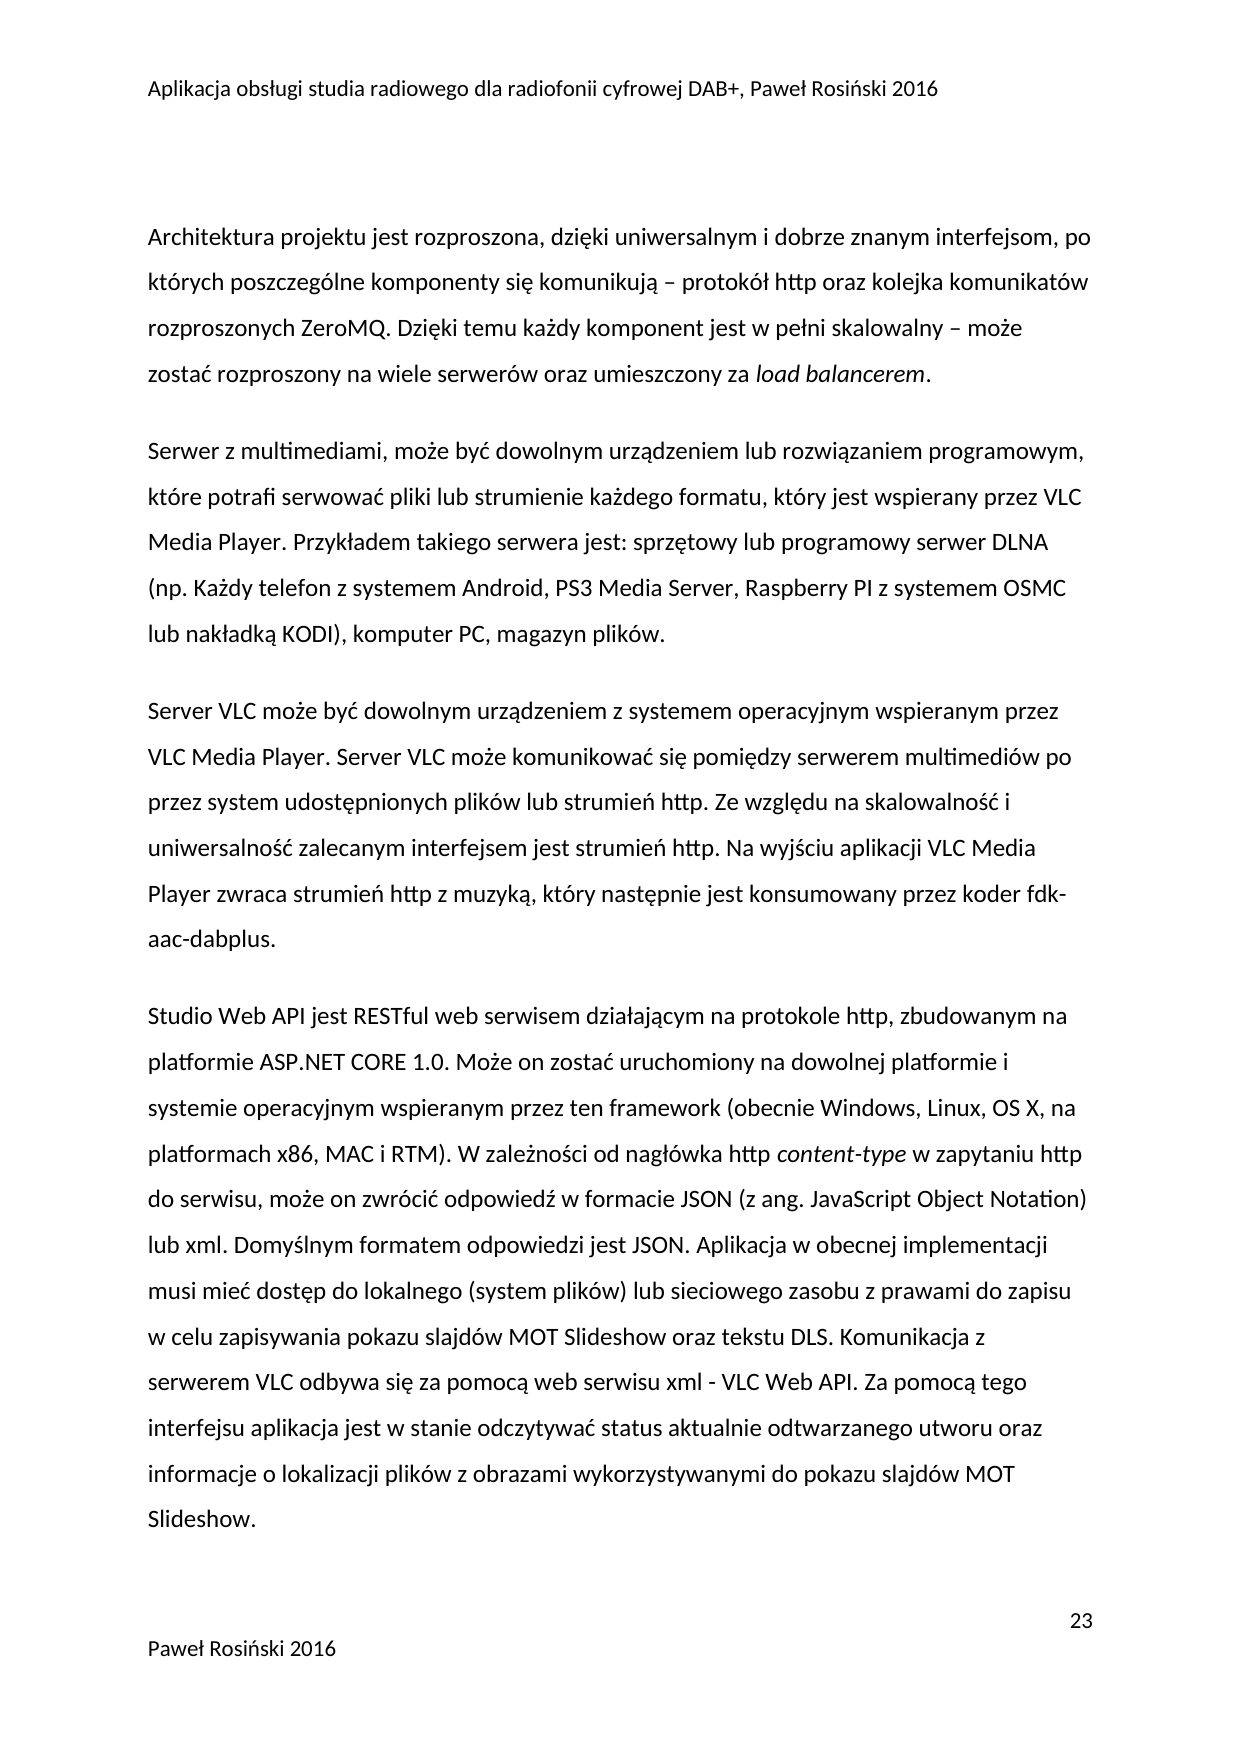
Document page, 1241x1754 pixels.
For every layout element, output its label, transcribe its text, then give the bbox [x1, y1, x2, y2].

text Studio Web API jest RESTful web serwisem działającym na protokole http, zbudowanym na platformie ASP.NET CORE 1.0. Może on zostać uruchomiony na dowolnej platformie i systemie operacyjnym wspieranym przez ten framework (obecnie Windows, Linux, OS X, na platformach x86, MAC i RTM). W zależności od nagłówka http content-type w zapytaniu http do serwisu, może on zwrócić odpowiedź w formacie JSON (z ang. JavaScript Object Notation) lub xml. Domyślnym formatem odpowiedzi jest JSON. Aplikacja w obecnej implementacji musi mieć dostęp do lokalnego (system plików) lub sieciowego zasobu z prawami do zapisu w celu zapisywania pokazu slajdów MOT Slideshow oraz tekstu DLS. Komunikacja z serwerem VLC odbywa się za pomocą web serwisu xml - VLC Web API. Za pomocą tego interfejsu aplikacja jest w stanie odczytywać status aktualnie odtwarzanego utworu oraz informacje o lokalizacji plików z obrazami wykorzystywanymi do pokazu slajdów MOT Slideshow. [148, 1001, 1093, 1534]
text Server VLC może być dowolnym urządzeniem z systemem operacyjnym wspieranym przez VLC Media Player. Server VLC może komunikować się pomiędzy serwerem multimediów po przez system udostępnionych plików lub strumień http. Ze względu na skalowalność i uniwersalność zalecanym interfejsem jest strumień http. Na wyjściu aplikacji VLC Media Player zwraca strumień http z muzyką, który następnie jest konsumowany przez koder fdk-aac-dabplus. [148, 695, 1093, 954]
text Architektura projektu jest rozproszona, dzięki uniwersalnym i dobrze znanym interfejsom, po których poszczególne komponenty się komunikują – protokół http oraz kolejka komunikatów rozproszonych ZeroMQ. Dzięki temu każdy komponent jest w pełni skalowalny – może zostać rozproszony na wiele serwerów oraz umieszczony za load balancerem. [148, 221, 1093, 388]
text Serwer z multimediami, może być dowolnym urządzeniem lub rozwiązaniem programowym, które potrafi serwować pliki lub strumienie każdego formatu, który jest wspierany przez VLC Media Player. Przykładem takiego serwera jest: sprzętowy lub programowy serwer DLNA (np. Każdy telefon z systemem Android, PS3 Media Server, Raspberry PI z systemem OSMC lub nakładką KODI), komputer PC, magazyn plików. [148, 435, 1093, 648]
